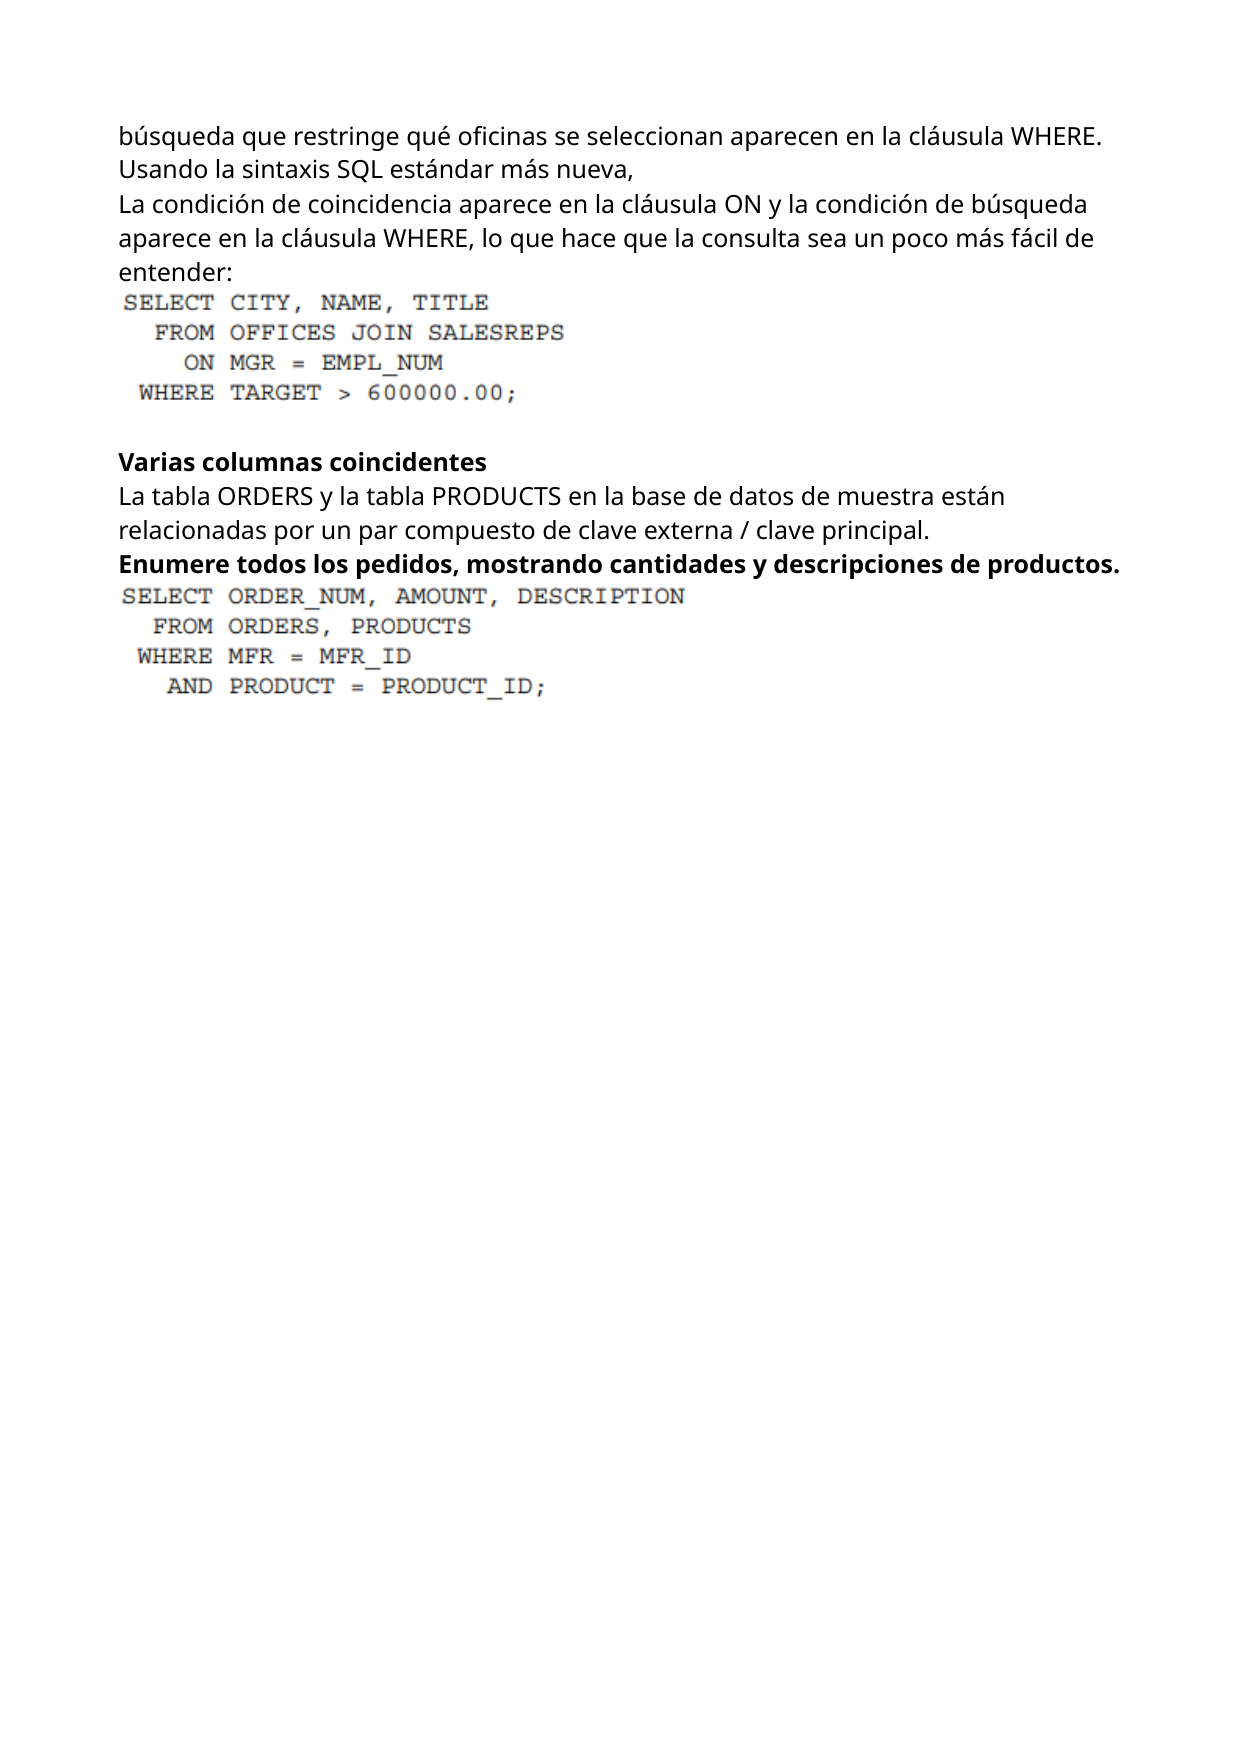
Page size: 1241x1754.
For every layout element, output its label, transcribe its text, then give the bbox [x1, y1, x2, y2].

text búsqueda que restringe qué oficinas se seleccionan aparecen en la cláusula WHERE. Usando la sintaxis SQL estándar más nueva, [118, 118, 1122, 186]
text Varias columnas coincidentes [118, 444, 1122, 478]
text La condición de coincidencia aparece en la cláusula ON y la condición de búsqueda aparece en la cláusula WHERE, lo que hace que la consulta sea un poco más fácil de entender: [118, 186, 1122, 288]
text Enumere todos los pedidos, mostrando cantidades y descripciones de productos. [118, 547, 1122, 581]
text La tabla ORDERS y la tabla PRODUCTS en la base de datos de muestra están relacionadas por un par compuesto de clave externa / clave principal. [118, 478, 1122, 547]
